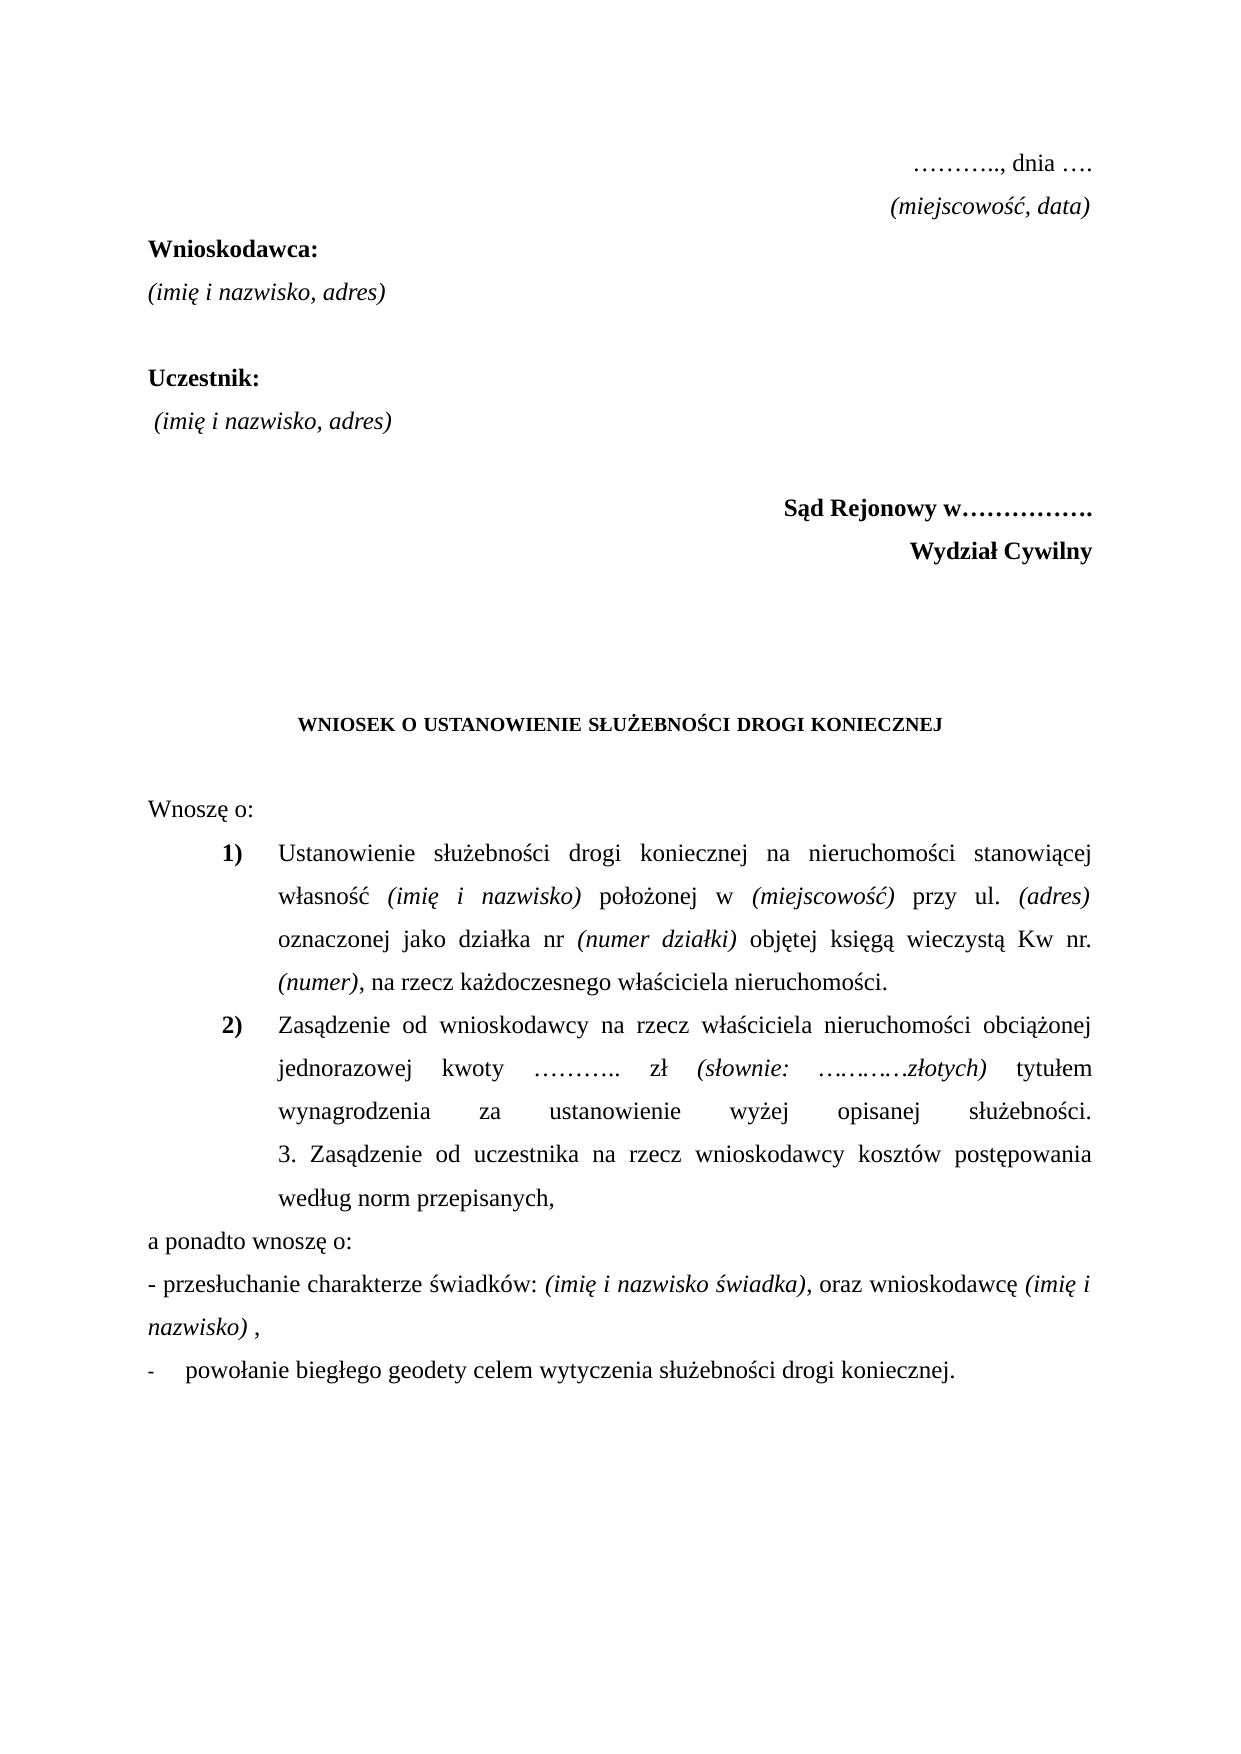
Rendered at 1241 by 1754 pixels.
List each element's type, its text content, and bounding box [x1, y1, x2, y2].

text Wnioskodawca: [148, 234, 1092, 263]
list Ustanowienie służebności drogi koniecznej na nieruchomości stanowiącej własność (imię i nazwisko) położonej w (miejscowość) przy ul. (adres) oznaczonej jako działka nr (numer działki) objętej księgą wieczystą Kw nr. (numer), na rzecz każdoczesnego właściciela nieruchomości. [222, 838, 1092, 996]
text (miejscowość, data) [694, 191, 1092, 219]
text - przesłuchanie charakterze świadków: (imię i nazwisko świadka), oraz wnioskodawcę (imię i nazwisko) , [148, 1269, 1092, 1341]
text (imię i nazwisko, adres) [148, 277, 1092, 306]
list powołanie biegłego geodety celem wytyczenia służebności drogi koniecznej. [148, 1355, 1092, 1384]
text Uczestnik: [148, 363, 1092, 392]
text Sąd Rejonowy w……………. [148, 493, 1092, 521]
text wniosek o ustanowienie służebności drogi koniecznej [148, 708, 1092, 737]
text a ponadto wnoszę o: [148, 1226, 1092, 1254]
text Wydział Cywilny [148, 536, 1092, 564]
list Zasądzenie od wnioskodawcy na rzecz właściciela nieruchomości obciążonej jednorazowej kwoty ……….. zł (słownie: …………złotych) tytułem wynagrodzenia za ustanowienie wyżej opisanej służebności. 3. Zasądzenie od uczestnika na rzecz wnioskodawcy kosztów postępowania według norm przepisanych, [222, 1010, 1092, 1211]
text Wnoszę o: [148, 794, 1092, 823]
text (imię i nazwisko, adres) [148, 406, 1092, 435]
text ……….., dnia …. [694, 148, 1092, 176]
